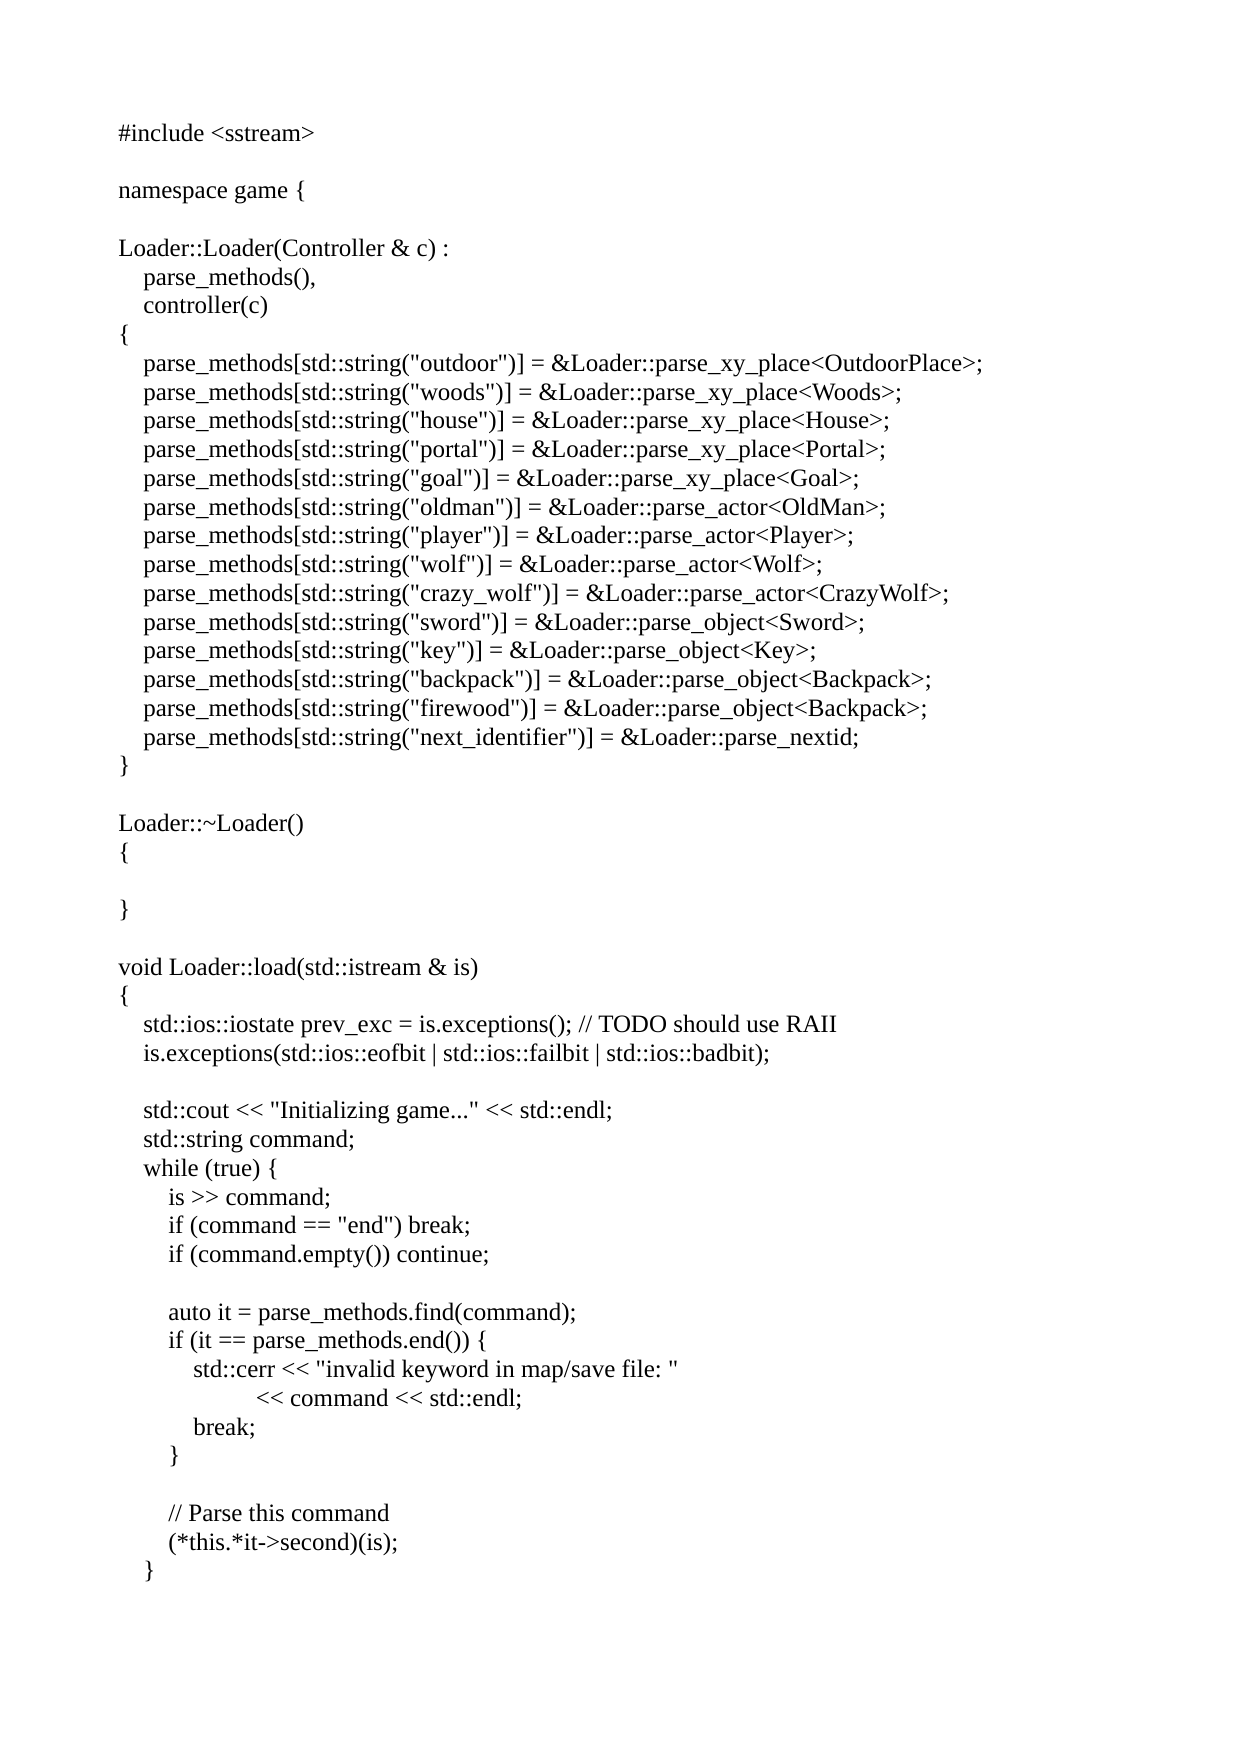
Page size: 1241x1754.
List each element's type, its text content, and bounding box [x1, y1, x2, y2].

text parse_methods[std::string("outdoor")] = &Loader::parse_xy_place<OutdoorPlace>; [118, 348, 1122, 377]
text parse_methods[std::string("house")] = &Loader::parse_xy_place<House>; [118, 406, 1122, 434]
text parse_methods[std::string("oldman")] = &Loader::parse_actor<OldMan>; [118, 492, 1122, 521]
text parse_methods[std::string("crazy_wolf")] = &Loader::parse_actor<CrazyWolf>; [118, 578, 1122, 607]
text } [118, 751, 1122, 779]
text if (it == parse_methods.end()) { [118, 1326, 1122, 1354]
text (*this.*it->second)(is); [118, 1527, 1122, 1556]
text parse_methods[std::string("sword")] = &Loader::parse_object<Sword>; [118, 607, 1122, 636]
text parse_methods[std::string("key")] = &Loader::parse_object<Key>; [118, 636, 1122, 664]
text parse_methods[std::string("backpack")] = &Loader::parse_object<Backpack>; [118, 664, 1122, 693]
text while (true) { [118, 1153, 1122, 1182]
text std::string command; [118, 1124, 1122, 1153]
text parse_methods(), [118, 262, 1122, 291]
text parse_methods[std::string("wolf")] = &Loader::parse_actor<Wolf>; [118, 549, 1122, 578]
text if (command.empty()) continue; [118, 1239, 1122, 1268]
text parse_methods[std::string("portal")] = &Loader::parse_xy_place<Portal>; [118, 434, 1122, 463]
text parse_methods[std::string("next_identifier")] = &Loader::parse_nextid; [118, 722, 1122, 751]
text std::ios::iostate prev_exc = is.exceptions(); // TODO should use RAII [118, 1009, 1122, 1038]
text #include <sstream> [118, 118, 1122, 147]
text { [118, 981, 1122, 1009]
text } [118, 894, 1122, 923]
text auto it = parse_methods.find(command); [118, 1297, 1122, 1326]
text { [118, 319, 1122, 348]
text // Parse this command [118, 1498, 1122, 1527]
text << command << std::endl; [118, 1383, 1122, 1412]
text Loader::~Loader() [118, 808, 1122, 837]
text parse_methods[std::string("player")] = &Loader::parse_actor<Player>; [118, 521, 1122, 549]
text void Loader::load(std::istream & is) [118, 952, 1122, 981]
text parse_methods[std::string("goal")] = &Loader::parse_xy_place<Goal>; [118, 463, 1122, 492]
text std::cout << "Initializing game..." << std::endl; [118, 1096, 1122, 1124]
text parse_methods[std::string("firewood")] = &Loader::parse_object<Backpack>; [118, 693, 1122, 722]
text if (command == "end") break; [118, 1211, 1122, 1239]
text std::cerr << "invalid keyword in map/save file: " [118, 1354, 1122, 1383]
text parse_methods[std::string("woods")] = &Loader::parse_xy_place<Woods>; [118, 377, 1122, 406]
text namespace game { [118, 176, 1122, 204]
text Loader::Loader(Controller & c) : [118, 233, 1122, 262]
text { [118, 837, 1122, 866]
text } [118, 1441, 1122, 1469]
text } [118, 1556, 1122, 1584]
text break; [118, 1412, 1122, 1441]
text controller(c) [118, 291, 1122, 319]
text is.exceptions(std::ios::eofbit | std::ios::failbit | std::ios::badbit); [118, 1038, 1122, 1067]
text is >> command; [118, 1182, 1122, 1211]
